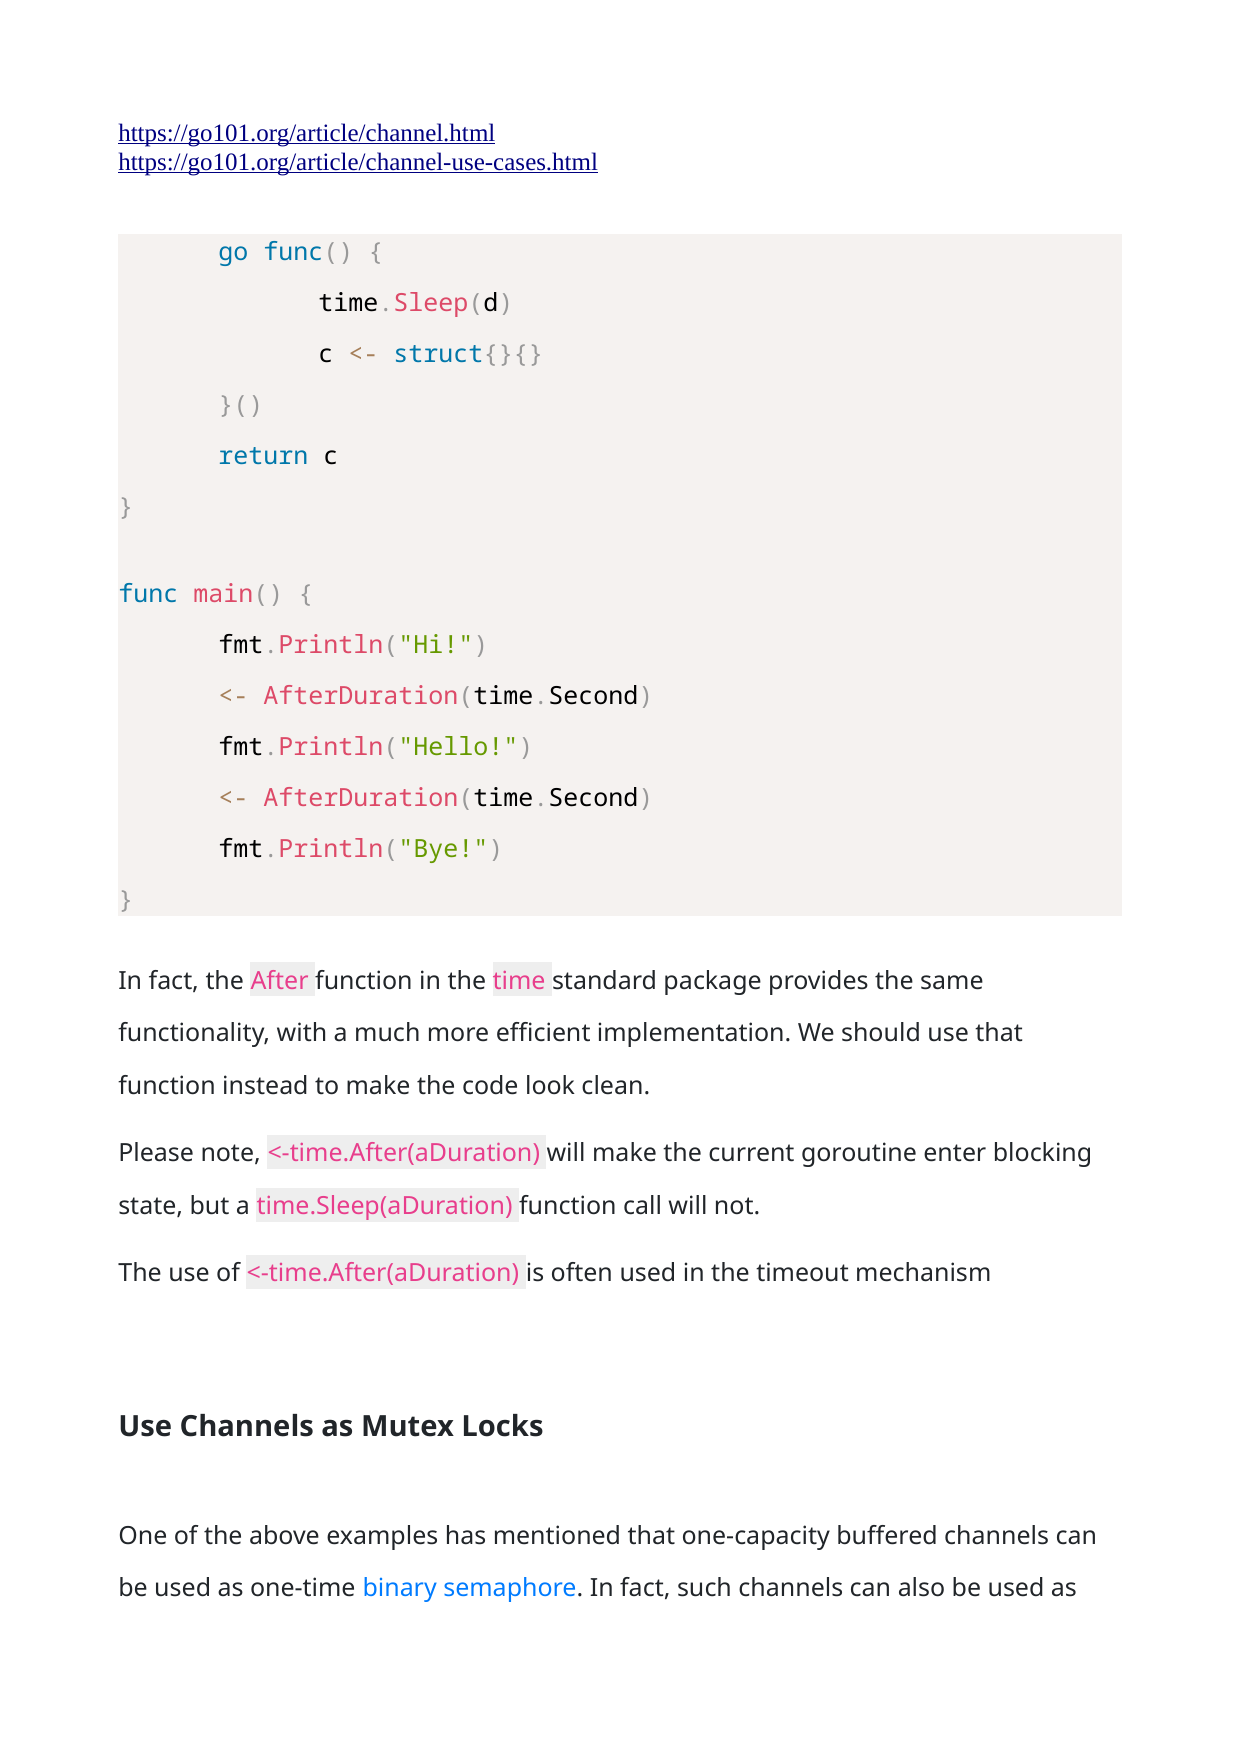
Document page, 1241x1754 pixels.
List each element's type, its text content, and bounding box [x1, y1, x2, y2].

text The use of <-time.After(aDuration) is often used in the timeout mechanism [118, 1255, 1122, 1289]
text Please note, <-time.After(aDuration) will make the current goroutine enter blocking state, but a time.Sleep(aDuration) function call will not. [118, 1135, 1122, 1222]
text <- AfterDuration(time.Second) [118, 780, 1122, 814]
text One of the above examples has mentioned that one-capacity buffered channels can be used as one-time binary semaphore. In fact, such channels can also be used as [118, 1517, 1122, 1604]
text time.Sleep(d) [118, 285, 1122, 319]
text <- AfterDuration(time.Second) [118, 678, 1122, 712]
text }() [118, 387, 1122, 421]
text In fact, the After function in the time standard package provides the same functionality, with a much more efficient implementation. We should use that function instead to make the code look clean. [118, 962, 1122, 1102]
text } [118, 882, 1122, 916]
text fmt.Println("Hello!") [118, 729, 1122, 763]
text return c [118, 438, 1122, 472]
text c <- struct{}{} [118, 336, 1122, 370]
text func main() { [118, 576, 1122, 609]
text } [118, 489, 1122, 523]
subtitle Use Channels as Mutex Locks [118, 1405, 1122, 1445]
text fmt.Println("Hi!") [118, 627, 1122, 661]
text fmt.Println("Bye!") [118, 831, 1122, 865]
text go func() { [118, 234, 1122, 268]
